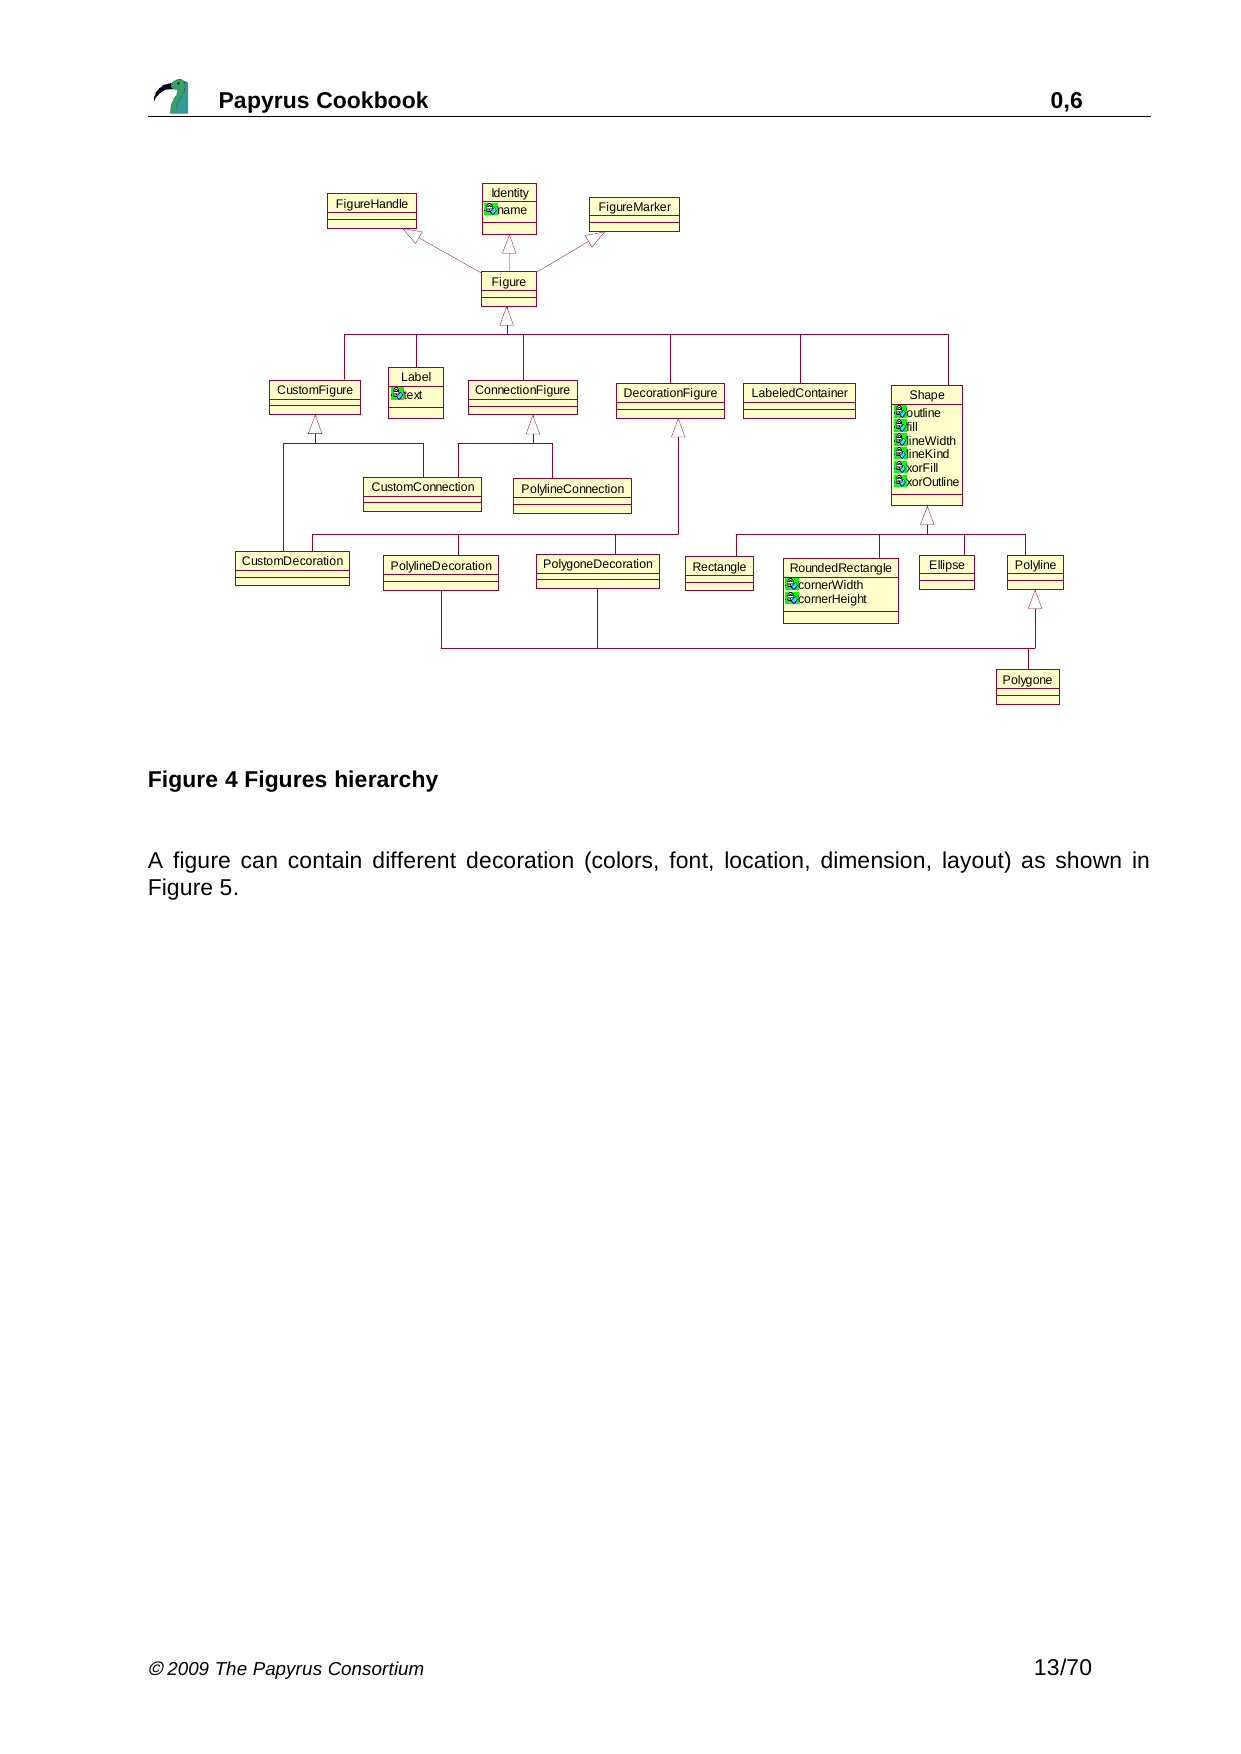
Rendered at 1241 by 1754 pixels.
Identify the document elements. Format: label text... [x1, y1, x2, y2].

picture [153, 79, 189, 114]
text Figure 4 Figures hierarchy [148, 765, 1151, 792]
text A figure can contain different decoration (colors, font, location, dimension, layout) as shown in Figure 5. [148, 846, 1151, 901]
